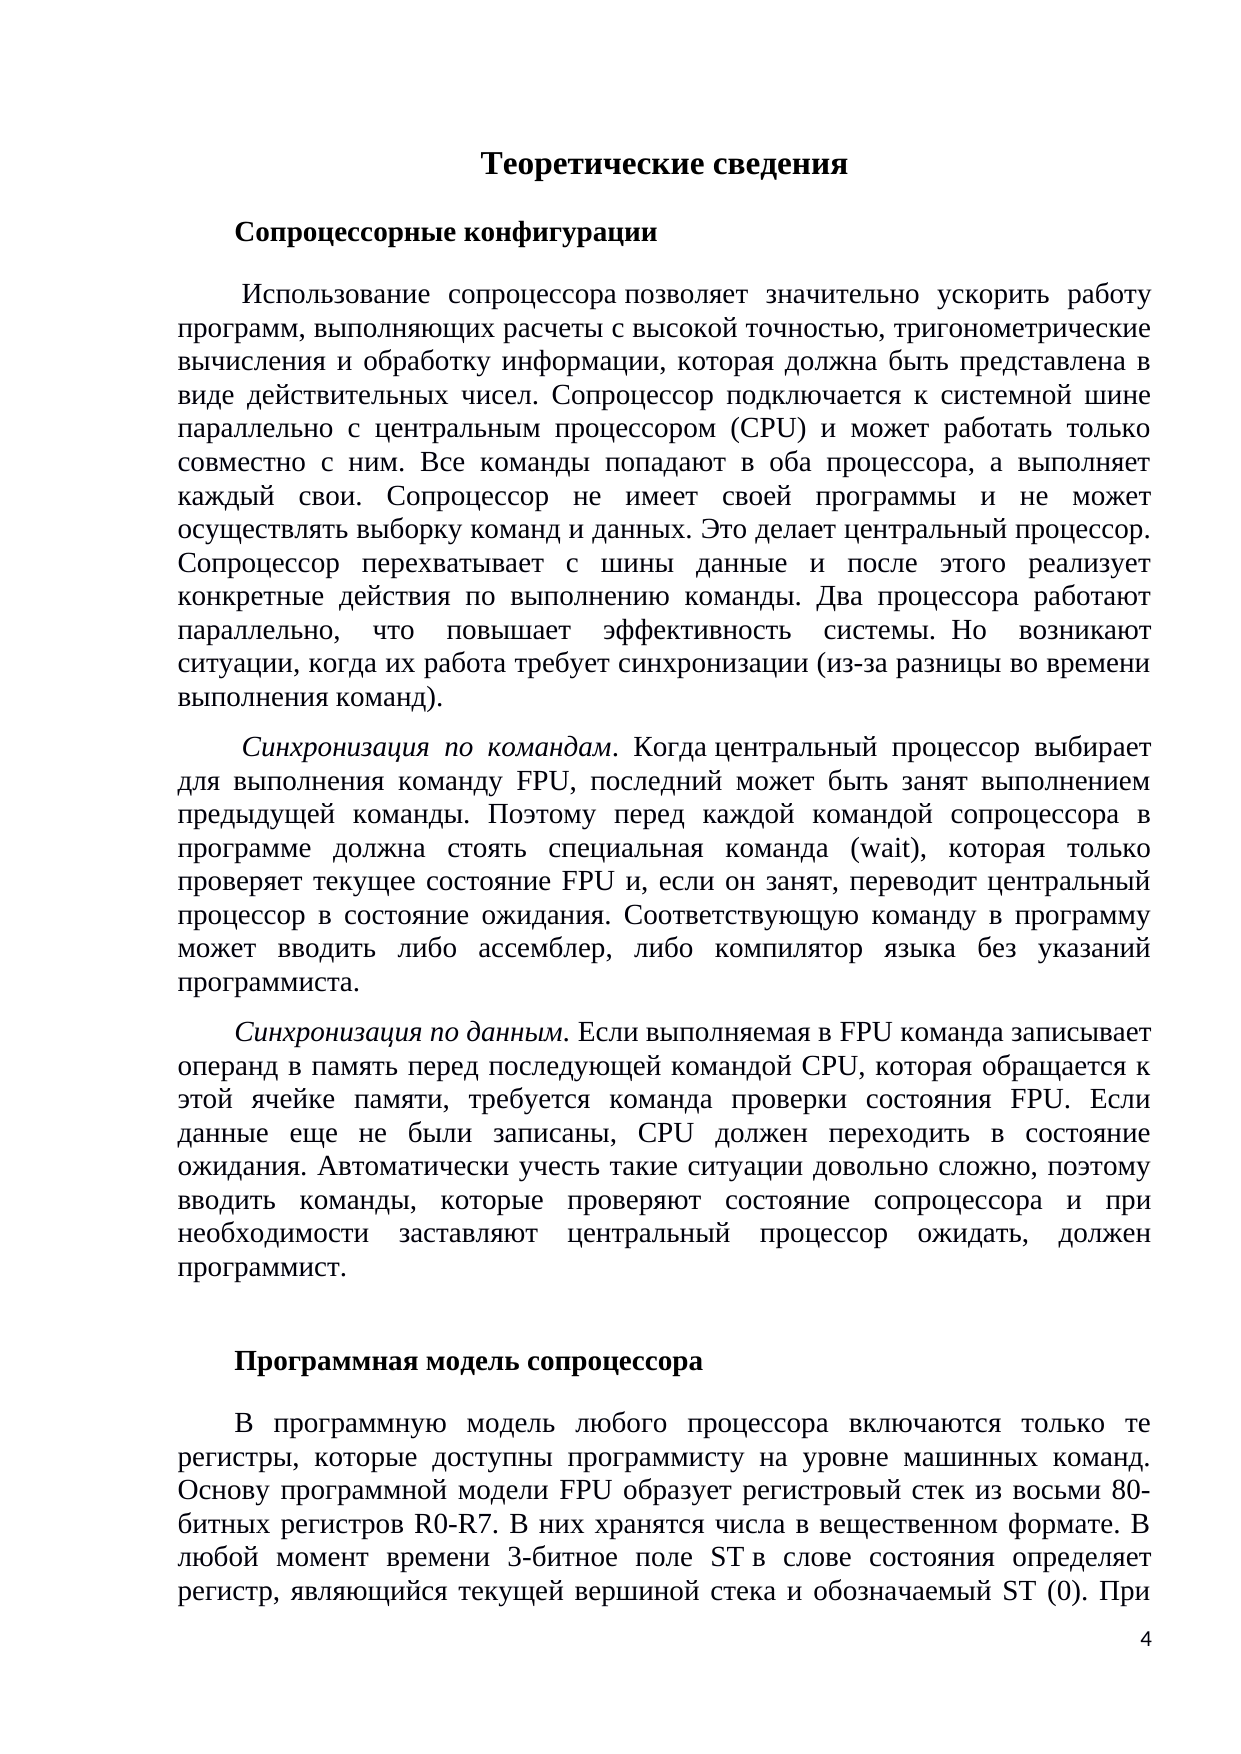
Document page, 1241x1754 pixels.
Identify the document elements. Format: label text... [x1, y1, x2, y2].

text В программную модель любого процессора включаются только те регистры, которые доступны программисту на уровне машинных команд. Основу программной модели FPU образует регистровый стек из восьми 80-битных регистров R0-R7. В них хранятся числа в вещественном формате. В любой момент времени 3-битное поле ST в слове состояния определяет регистр, являющийся текущей вершиной стека и обозначаемый ST (0). При [177, 1405, 1152, 1607]
text Синхронизация по данным. Если выполняемая в FPU команда записывает операнд в память перед последующей командой СРU, которая обращается к этой ячейке памяти, требуется команда проверки состояния FPU. Если данные еще не были записаны, СPU должен переходить в состояние ожидания. Автоматически учесть такие ситуации довольно сложно, поэтому вводить команды, которые проверяют состояние сопроцессора и при необходимости заставляют центральный процессор ожидать, должен программист. [177, 1014, 1152, 1282]
text Использование сопроцессора позволяет значительно ускорить работу программ, выполняющих расчеты с высокой точностью, тригонометрические вычисления и обработку информации, которая должна быть представлена в виде действительных чисел. Сопроцессор подключается к системной шине параллельно с центральным процессором (CPU) и может работать только совместно с ним. Все команды попадают в оба процессора, а выполняет каждый свои. Сопроцессор не имеет своей программы и не может осуществлять выборку команд и данных. Это делает центральный процессор. Сопроцессор перехватывает с шины данные и после этого реализует конкретные действия по выполнению команды. Два процессора работают параллельно, что повышает эффективность системы. Но возникают ситуации, когда их работа требует синхронизации (из-за разницы во времени выполнения команд). [177, 276, 1152, 712]
text Синхронизация по командам. Когда центральный процессор выбирает для выполнения команду FPU, последний может быть занят выполнением предыдущей команды. Поэтому перед каждой командой сопроцессора в программе должна стоять специальная команда (wait), которая только проверяет текущее состояние FPU и, если он занят, переводит центральный процессор в состояние ожидания. Соответствующую команду в программу может вводить либо ассемблер, либо компилятор языка без указаний программиста. [177, 729, 1152, 997]
subtitle Программная модель сопроцессора [234, 1312, 1152, 1376]
subtitle Теоретические сведения [177, 143, 1152, 181]
subtitle Сопроцессорные конфигурации [234, 214, 1152, 247]
